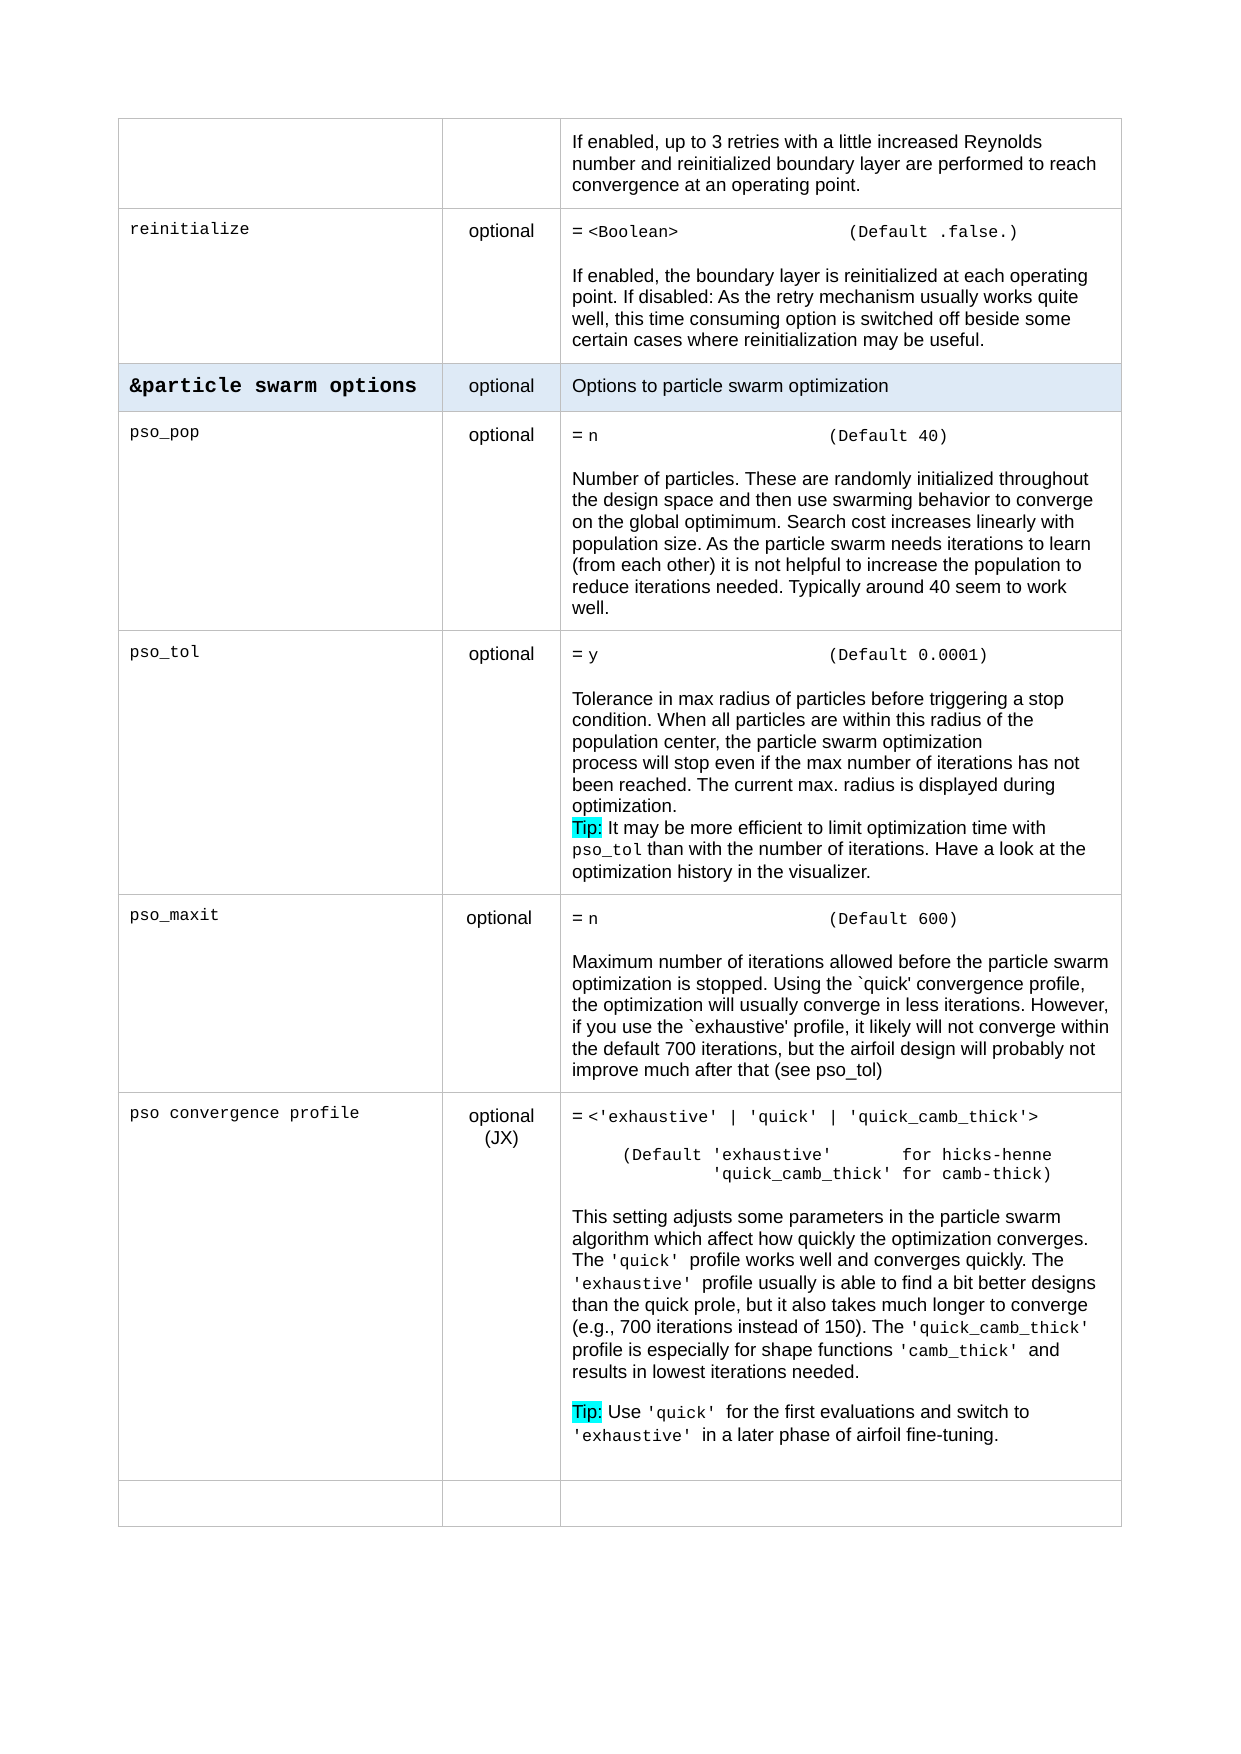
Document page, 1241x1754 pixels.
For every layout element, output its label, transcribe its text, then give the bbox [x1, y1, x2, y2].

table_cell pso_pop [119, 412, 442, 630]
table_cell &particle swarm options [119, 364, 442, 411]
table_cell optional [443, 412, 560, 630]
table_cell = y (Default 0.0001) Tolerance in max radius of particles before triggering a stop condition. When all particles are within this radius of the population center, the particle swarm optimization process will stop even if the max number of iterations has not been reached. The current max. radius is displayed during optimization. Tip: It may be more efficient to limit optimization time with pso_tol than with the number of iterations. Have a look at the optimization history in the visualizer. [561, 631, 1121, 894]
table_cell = <Boolean> (Default .false.) If enabled, the boundary layer is reinitialized at each operating point. If disabled: As the retry mechanism usually works quite well, this time consuming option is switched off beside some certain cases where reinitialization may be useful. [561, 209, 1121, 362]
table_cell [443, 119, 560, 207]
table_cell [443, 1481, 560, 1526]
table_cell optional [443, 364, 560, 411]
table_cell optional [443, 895, 560, 1092]
table_cell optional [443, 631, 560, 894]
table_cell pso_maxit [119, 895, 442, 1092]
table_cell [119, 119, 442, 207]
table_cell pso convergence profile [119, 1093, 442, 1480]
table_cell optional [443, 209, 560, 362]
table_cell If enabled, up to 3 retries with a little increased Reynolds number and reinitialized boundary layer are performed to reach convergence at an operating point. [561, 119, 1121, 207]
table_cell pso_tol [119, 631, 442, 894]
table_cell = n (Default 600) Maximum number of iterations allowed before the particle swarm optimization is stopped. Using the `quick' convergence profile, the optimization will usually converge in less iterations. However, if you use the `exhaustive' profile, it likely will not converge within the default 700 iterations, but the airfoil design will probably not improve much after that (see pso_tol) [561, 895, 1121, 1092]
table_cell = n (Default 40) Number of particles. These are randomly initialized throughout the design space and then use swarming behavior to converge on the global optimimum. Search cost increases linearly with population size. As the particle swarm needs iterations to learn (from each other) it is not helpful to increase the population to reduce iterations needed. Typically around 40 seem to work well. [561, 412, 1121, 630]
table_cell Options to particle swarm optimization [561, 364, 1121, 411]
table_cell optional (JX) [443, 1093, 560, 1480]
table_cell reinitialize [119, 209, 442, 362]
table_cell [119, 1481, 442, 1526]
table_cell [561, 1481, 1121, 1526]
table_cell = <'exhaustive' | 'quick' | 'quick_camb_thick'> (Default 'exhaustive' for hicks-henne 'quick_camb_thick' for camb-thick) This setting adjusts some parameters in the particle swarm algorithm which affect how quickly the optimization converges. The 'quick' profile works well and converges quickly. The 'exhaustive' profile usually is able to find a bit better designs than the quick prole, but it also takes much longer to converge (e.g., 700 iterations instead of 150). The 'quick_camb_thick' profile is especially for shape functions 'camb_thick' and results in lowest iterations needed. Tip: Use 'quick' for the first evaluations and switch to 'exhaustive' in a later phase of airfoil fine-tuning. [561, 1093, 1121, 1480]
